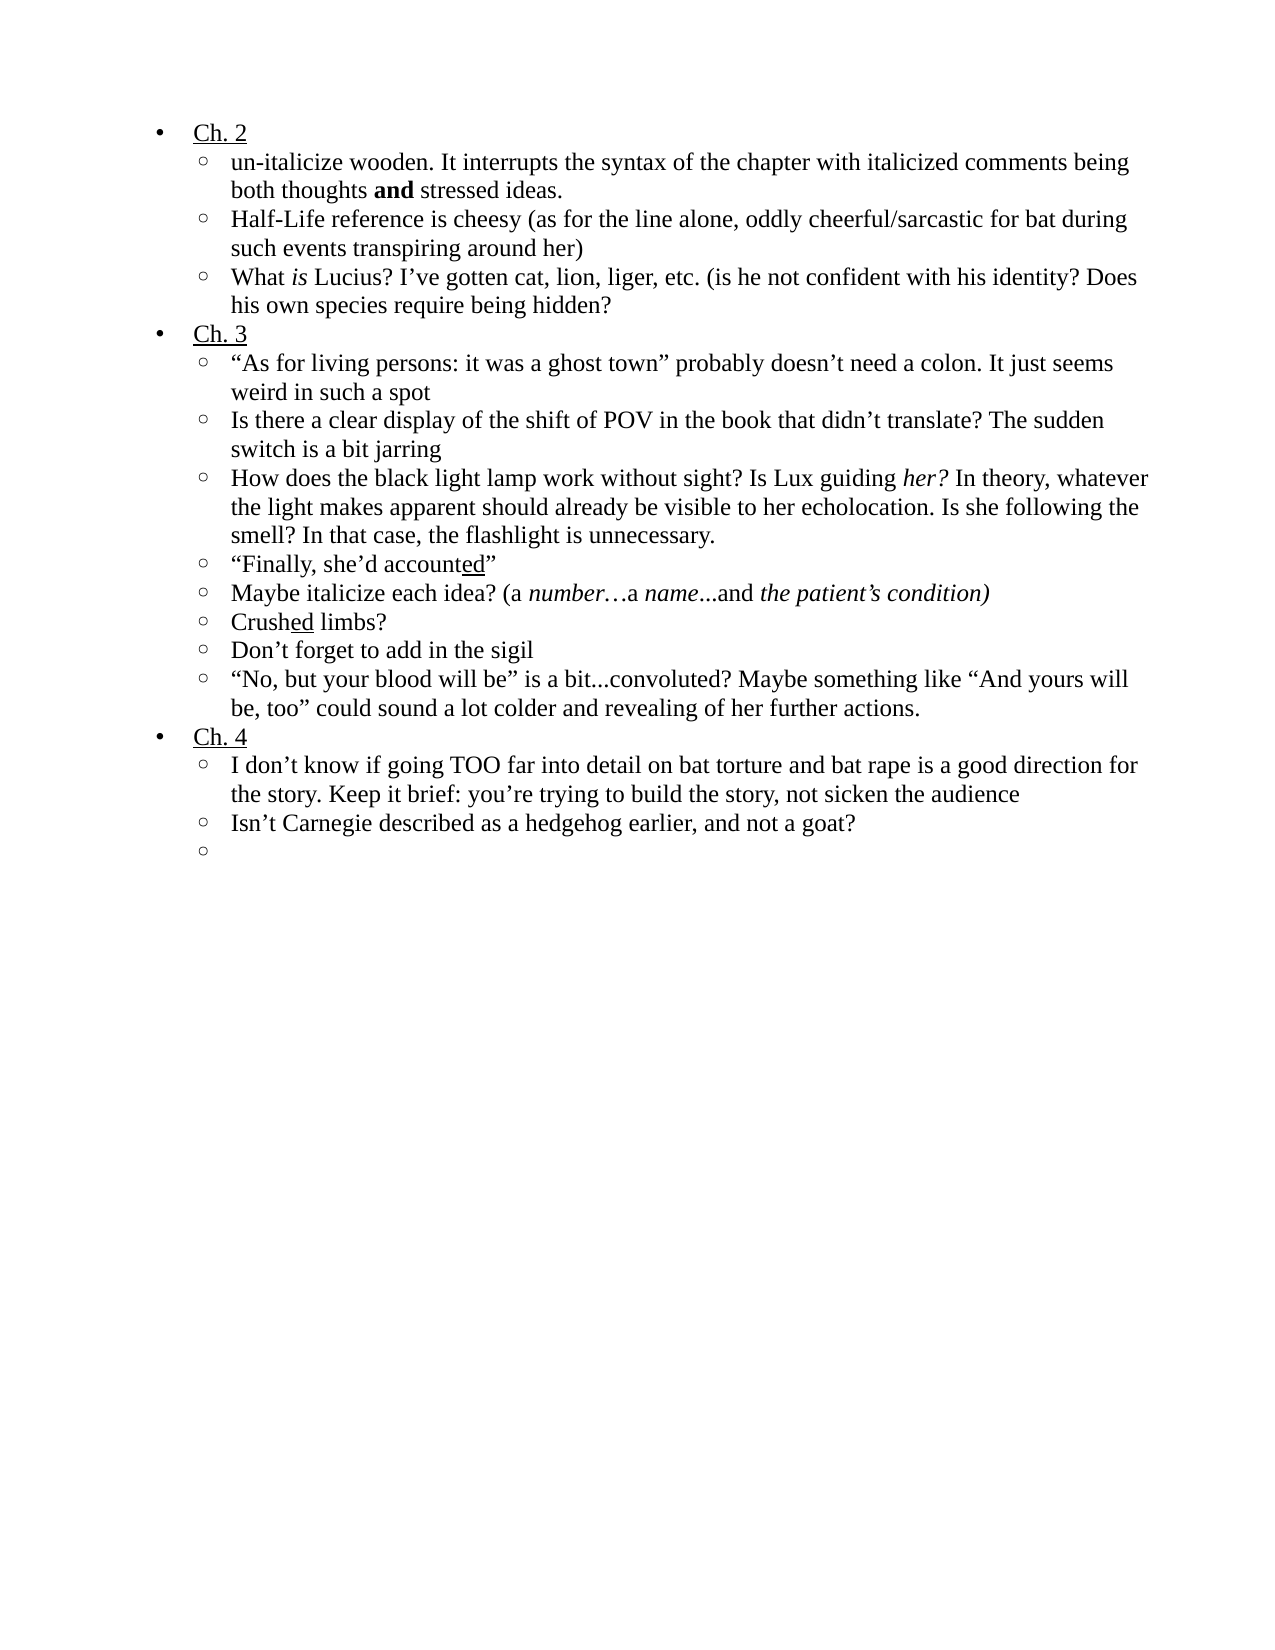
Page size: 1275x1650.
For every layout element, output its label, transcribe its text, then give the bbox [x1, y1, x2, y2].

list I don’t know if going TOO far into detail on bat torture and bat rape is a good direction for the story. Keep it brief: you’re trying to build the story, not sicken the audience [193, 751, 1157, 808]
list Ch. 3 [156, 319, 1157, 348]
list Maybe italicize each idea? (a number…a name...and the patient’s condition) [193, 578, 1157, 607]
list un-italicize wooden. It interrupts the syntax of the chapter with italicized comments being both thoughts and stressed ideas. [193, 147, 1157, 204]
list “No, but your blood will be” is a bit...convoluted? Maybe something like “And yours will be, too” could sound a lot colder and revealing of her further actions. [193, 664, 1157, 722]
list What is Lucius? I’ve gotten cat, lion, liger, etc. (is he not confident with his identity? Does his own species require being hidden? [193, 262, 1157, 319]
list “Finally, she’d accounted” [193, 549, 1157, 578]
list Half-Life reference is cheesy (as for the line alone, oddly cheerful/sarcastic for bat during such events transpiring around her) [193, 204, 1157, 262]
list Is there a clear display of the shift of POV in the book that didn’t translate? The sudden switch is a bit jarring [193, 406, 1157, 463]
list Ch. 2 [156, 118, 1157, 147]
list How does the black light lamp work without sight? Is Lux guiding her? In theory, whatever the light makes apparent should already be visible to her echolocation. Is she following the smell? In that case, the flashlight is unnecessary. [193, 463, 1157, 549]
list Don’t forget to add in the sigil [193, 636, 1157, 664]
list “As for living persons: it was a ghost town” probably doesn’t need a colon. It just seems weird in such a spot [193, 348, 1157, 406]
list Crushed limbs? [193, 607, 1157, 636]
list Isn’t Carnegie described as a hedgehog earlier, and not a goat? [193, 808, 1157, 837]
list Ch. 4 [156, 722, 1157, 751]
